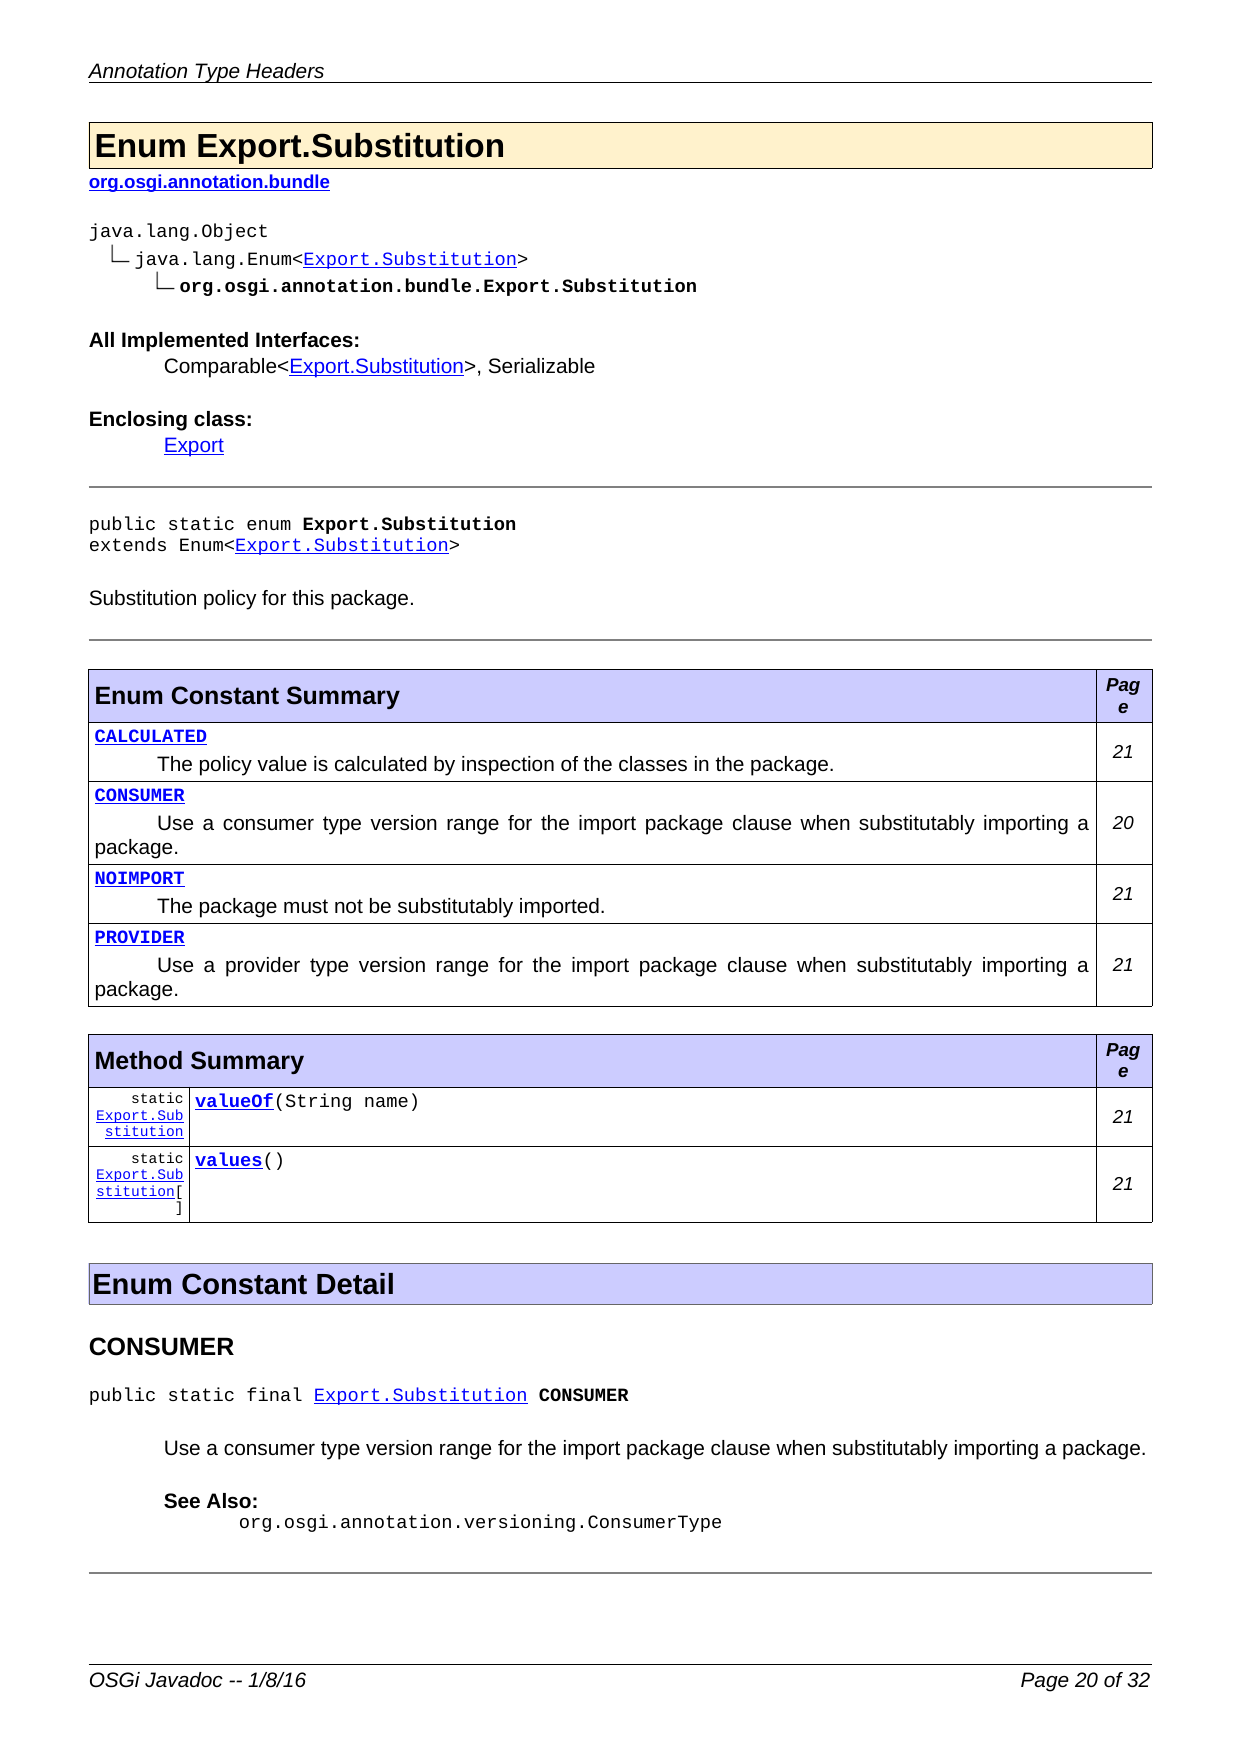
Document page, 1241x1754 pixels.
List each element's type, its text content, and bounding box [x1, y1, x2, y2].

table_cell 19 [1097, 924, 1152, 1006]
text org.osgi.annotation.versioning.ConsumerType [238, 1513, 1152, 1534]
table_cell 20 [1097, 1088, 1152, 1146]
subtitle Enclosing class: [88, 407, 1152, 431]
subtitle CONSUMER [88, 1332, 1152, 1361]
table_header Enum Constant Summary [89, 670, 1096, 722]
text public static enum Export.Substitution [88, 514, 1152, 536]
text public static final Export.Substitution CONSUMER [88, 1385, 1152, 1407]
text java.lang.Enum<Export.Substitution> [88, 243, 1152, 271]
table_cell 19 [1097, 782, 1152, 864]
table_cell static Export.Substitution [89, 1088, 189, 1146]
text Comparable<Export.Substitution>, Serializable [163, 354, 1152, 378]
text Substitution policy for this package. [88, 586, 1152, 610]
text org.osgi.annotation.bundle [88, 171, 1152, 193]
table_header Page [1097, 1035, 1152, 1087]
subtitle All Implemented Interfaces: [88, 327, 1152, 351]
table_cell 20 [1097, 865, 1152, 923]
table_cell static Export.Substitution[] [89, 1147, 189, 1222]
table_cell CALCULATED The policy value is calculated by inspection of the classes in the package. [89, 723, 1096, 781]
picture [111, 243, 135, 266]
text org.osgi.annotation.bundle.Export.Substitution [88, 271, 1152, 298]
text java.lang.Object [88, 222, 1152, 243]
table_cell values() [190, 1147, 1096, 1222]
table_header Page [1097, 670, 1152, 722]
table_cell 20 [1097, 1147, 1152, 1222]
table_cell PROVIDER Use a provider type version range for the import package clause when substitutably importing a package. [89, 924, 1096, 1006]
text extends Enum<Export.Substitution> [88, 536, 1152, 557]
text Export [163, 433, 1152, 457]
subtitle Enum Constant Detail [90, 1264, 1152, 1304]
subtitle Enum Export.Substitution [90, 123, 1152, 168]
text Use a consumer type version range for the import package clause when substitutably importing a package. [163, 1436, 1152, 1460]
table_cell NOIMPORT The package must not be substitutably imported. [89, 865, 1096, 923]
table_header Method Summary [89, 1035, 1096, 1087]
text See Also: [163, 1489, 1152, 1513]
picture [156, 270, 180, 293]
table_cell 20 [1097, 723, 1152, 781]
table_cell valueOf(String name) [190, 1088, 1096, 1146]
table_cell CONSUMER Use a consumer type version range for the import package clause when substitutably importing a package. [89, 782, 1096, 864]
